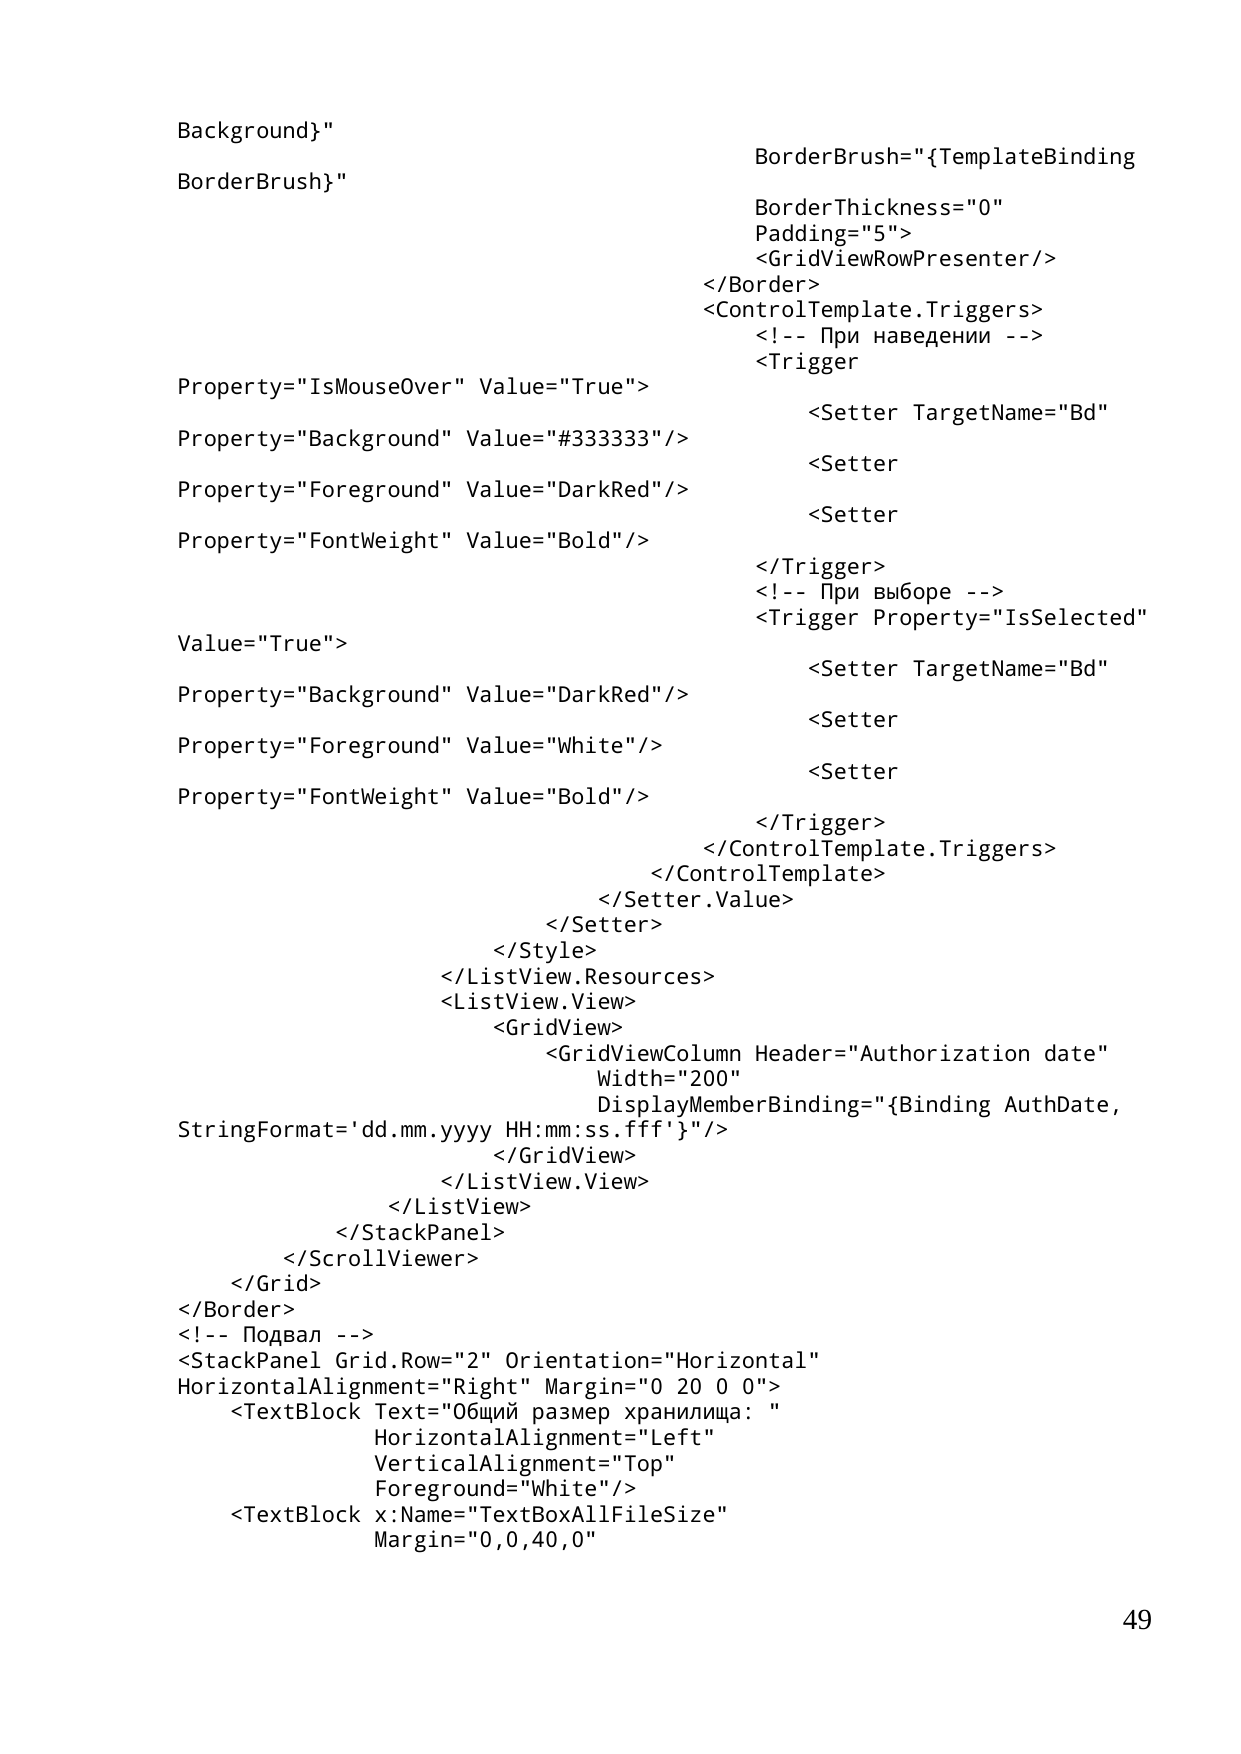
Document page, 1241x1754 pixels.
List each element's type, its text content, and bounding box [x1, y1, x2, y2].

text <Setter Property="Foreground" Value="DarkRed"/> [177, 451, 1152, 502]
text </Trigger> [177, 554, 1152, 579]
text BorderThickness="0" [177, 195, 1152, 221]
text Padding="5"> [177, 221, 1152, 246]
text </ListView.Resources> [177, 964, 1152, 989]
text <Trigger Property="IsSelected" Value="True"> [177, 605, 1152, 656]
text <Setter TargetName="Bd" Property="Background" Value="#333333"/> [177, 400, 1152, 451]
text <!-- При выборе --> [177, 579, 1152, 605]
text <TextBlock x:Name="TextBoxAllFileSize" [177, 1502, 1152, 1527]
text <Setter Property="FontWeight" Value="Bold"/> [177, 759, 1152, 810]
text Width="200" [177, 1066, 1152, 1092]
text </Trigger> [177, 810, 1152, 836]
text </ControlTemplate.Triggers> [177, 836, 1152, 861]
text </Style> [177, 938, 1152, 964]
text </StackPanel> [177, 1220, 1152, 1246]
text <GridViewColumn Header="Authorization date" [177, 1041, 1152, 1066]
text <Setter TargetName="Bd" Property="Background" Value="DarkRed"/> [177, 656, 1152, 707]
text </Setter.Value> [177, 887, 1152, 912]
text </GridView> [177, 1143, 1152, 1169]
text </Grid> [177, 1271, 1152, 1297]
text </Border> [177, 272, 1152, 297]
text Foreground="White"/> [177, 1476, 1152, 1502]
text HorizontalAlignment="Left" [177, 1425, 1152, 1451]
text </ListView.View> [177, 1169, 1152, 1194]
text Background}" [177, 118, 1152, 144]
text <TextBlock Text="Общий размер хранилища: " [177, 1399, 1152, 1425]
text <ControlTemplate.Triggers> [177, 297, 1152, 323]
text <GridViewRowPresenter/> [177, 246, 1152, 272]
text <Setter Property="FontWeight" Value="Bold"/> [177, 502, 1152, 554]
text </Border> [177, 1297, 1152, 1322]
text </ScrollViewer> [177, 1246, 1152, 1271]
text <!-- Подвал --> [177, 1322, 1152, 1348]
text DisplayMemberBinding="{Binding AuthDate, StringFormat='dd.mm.yyyy HH:mm:ss.fff'}"/> [177, 1092, 1152, 1143]
text </Setter> [177, 912, 1152, 938]
text <ListView.View> [177, 989, 1152, 1015]
text BorderBrush="{TemplateBinding BorderBrush}" [177, 144, 1152, 195]
text </ControlTemplate> [177, 861, 1152, 887]
text <!-- При наведении --> [177, 323, 1152, 349]
text <GridView> [177, 1015, 1152, 1041]
text <StackPanel Grid.Row="2" Orientation="Horizontal" HorizontalAlignment="Right" Margin="0 20 0 0"> [177, 1348, 1152, 1399]
text </ListView> [177, 1194, 1152, 1220]
text Margin="0,0,40,0" [177, 1527, 1152, 1553]
text <Setter Property="Foreground" Value="White"/> [177, 707, 1152, 759]
text VerticalAlignment="Top" [177, 1451, 1152, 1476]
text <Trigger Property="IsMouseOver" Value="True"> [177, 349, 1152, 400]
